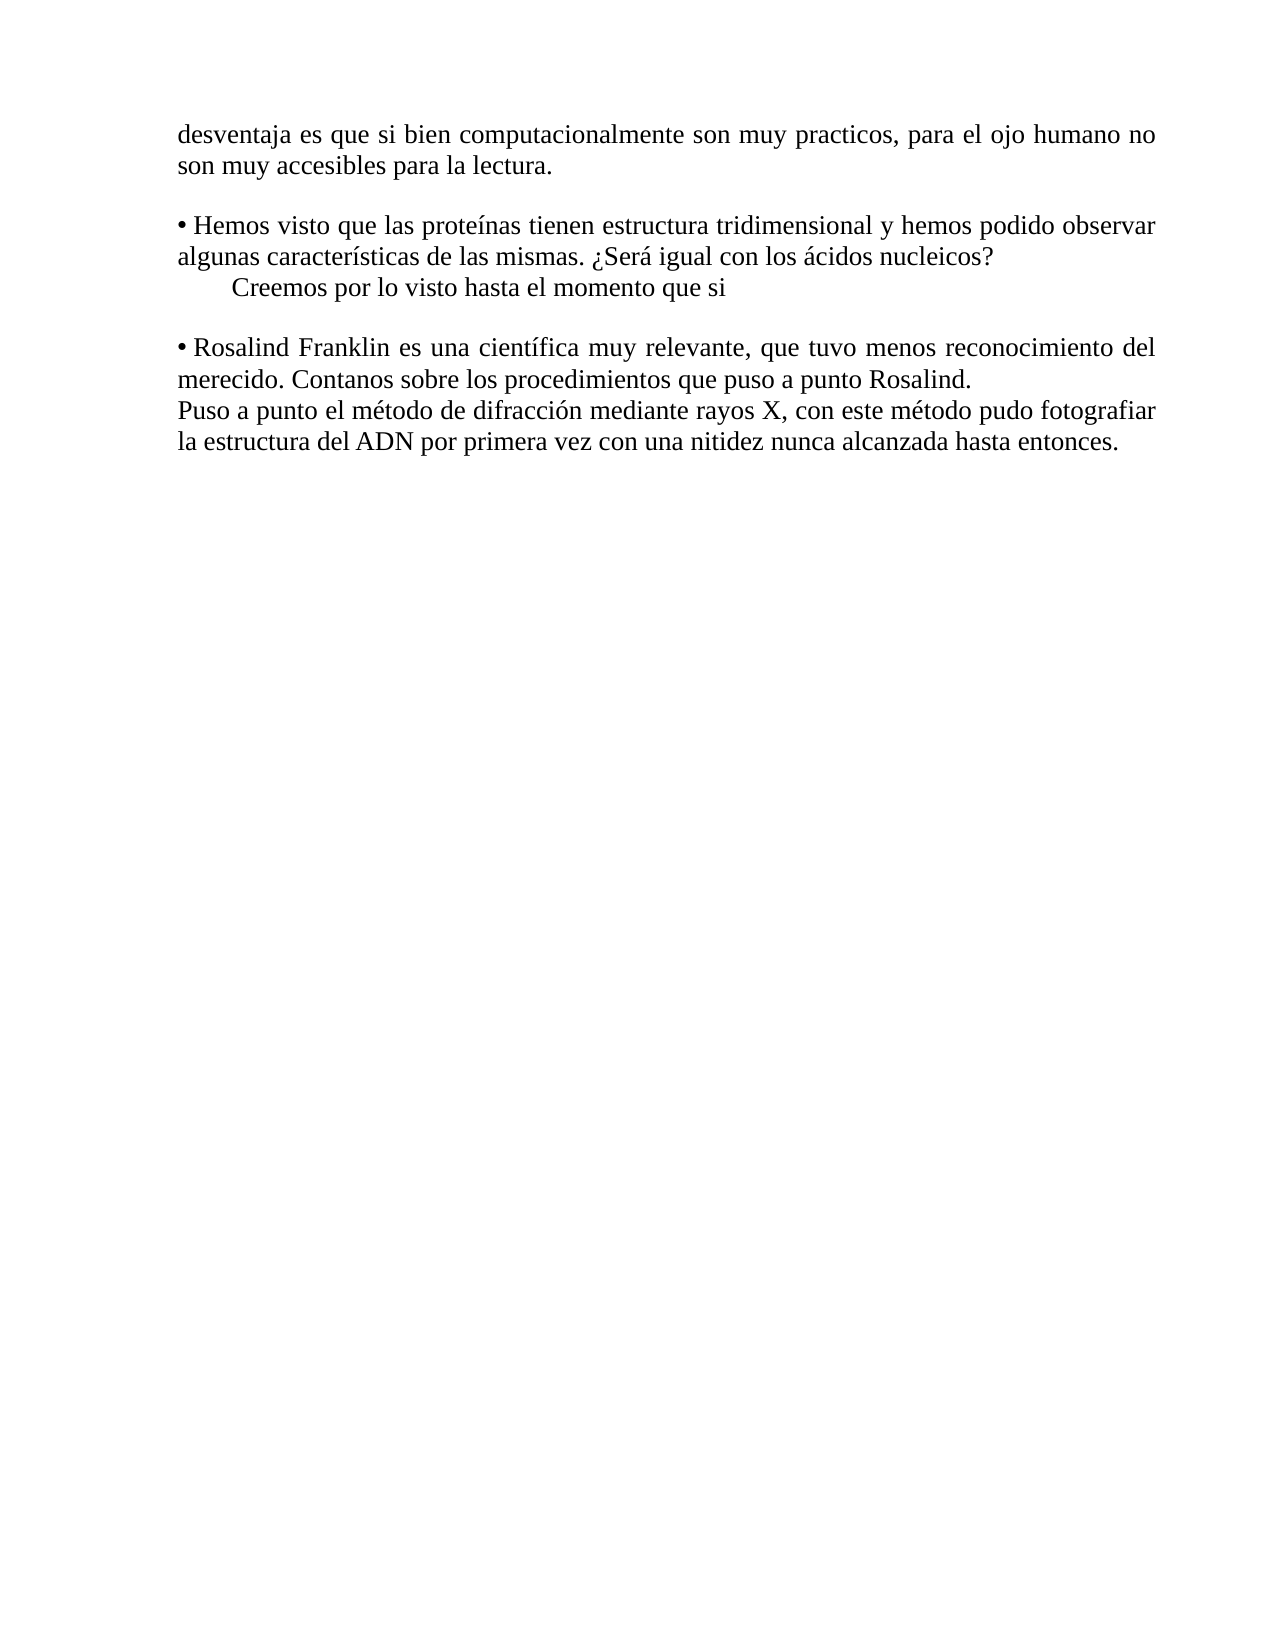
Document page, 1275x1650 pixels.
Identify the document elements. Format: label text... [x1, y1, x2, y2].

list Hemos visto que las proteínas tienen estructura tridimensional y hemos podido observar algunas características de las mismas. ¿Será igual con los ácidos nucleicos? [177, 209, 1157, 272]
list Rosalind Franklin es una científica muy relevante, que tuvo menos reconocimiento del merecido. Contanos sobre los procedimientos que puso a punto Rosalind. [177, 331, 1157, 394]
list Puso a punto el método de difracción mediante rayos X, con este método pudo fotografiar la estructura del ADN por primera vez con una nitidez nunca alcanzada hasta entonces. [177, 394, 1157, 456]
text desventaja es que si bien computacionalmente son muy practicos, para el ojo humano no son muy accesibles para la lectura. [177, 118, 1157, 180]
text Creemos por lo visto hasta el momento que si [177, 272, 1157, 303]
